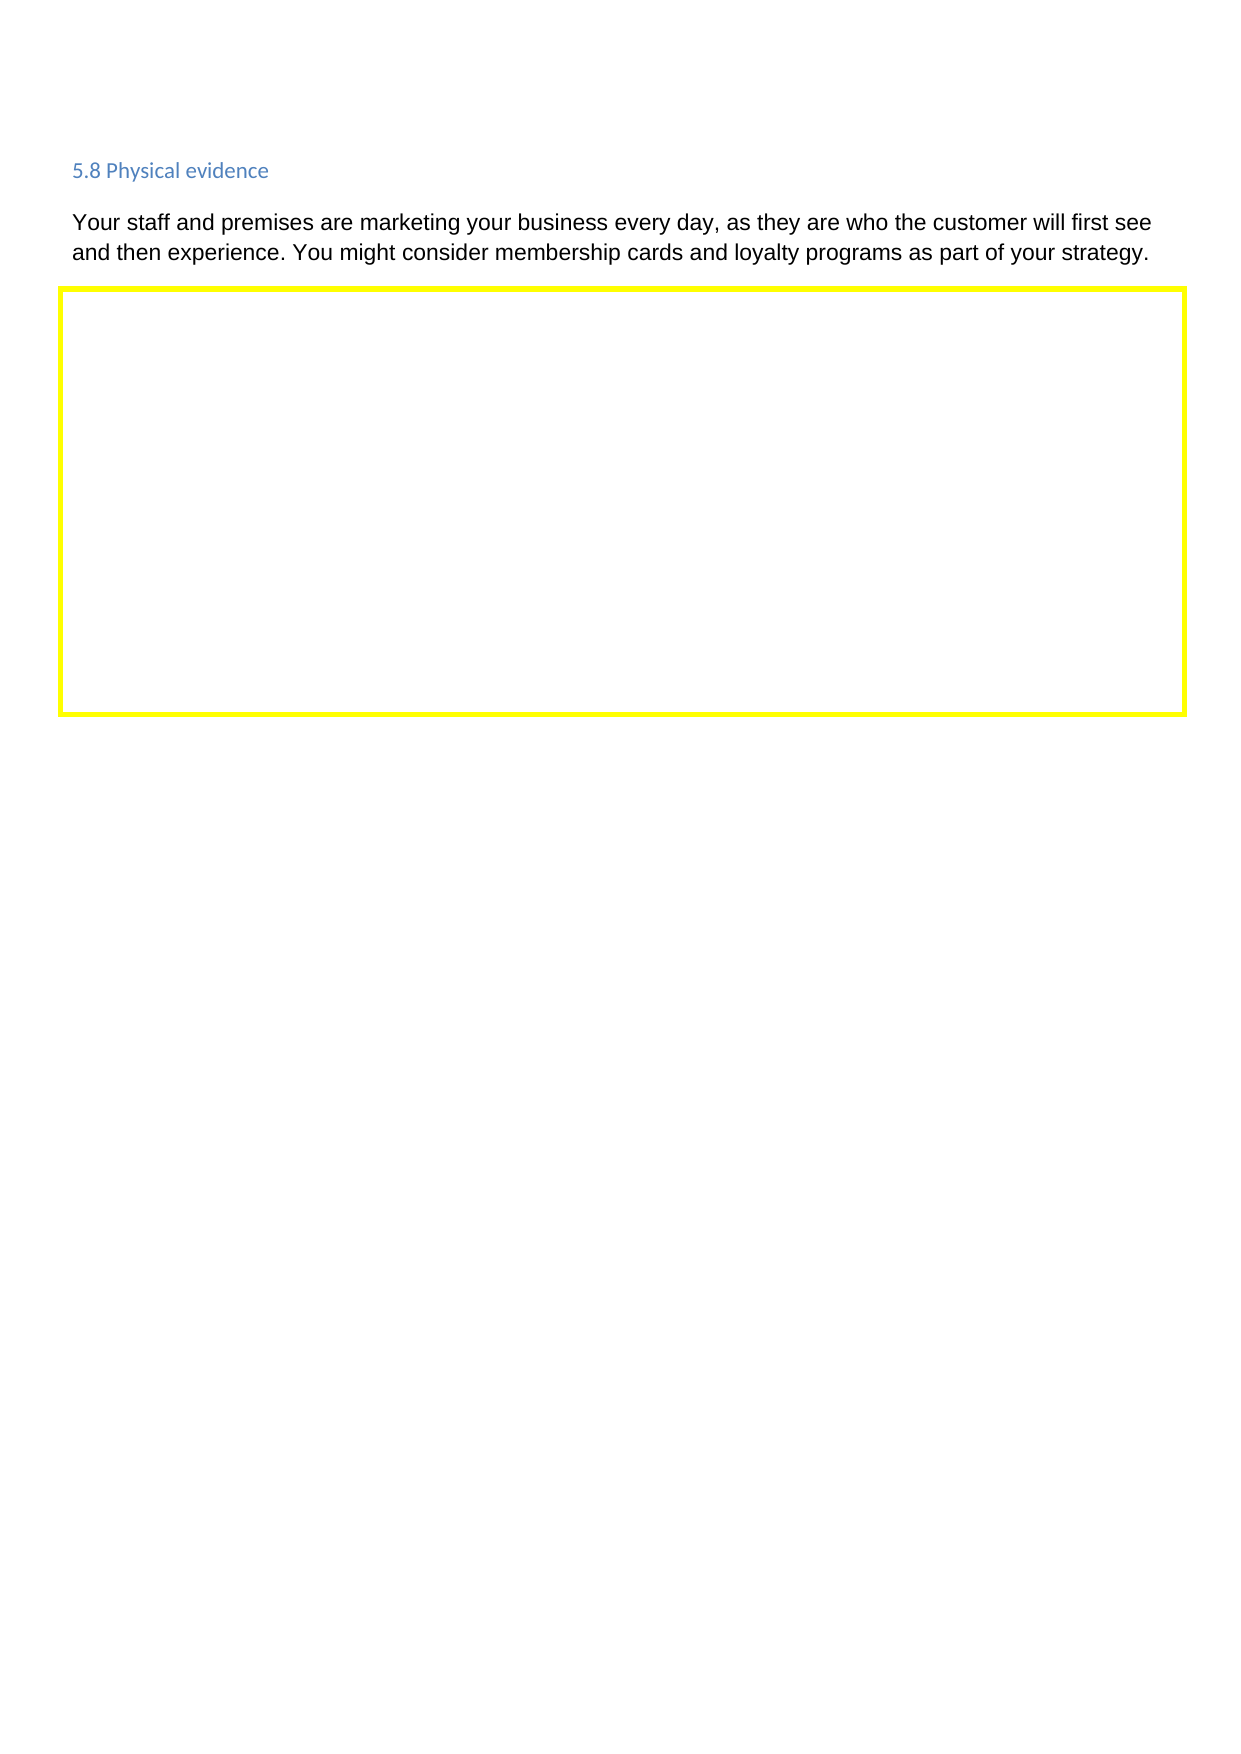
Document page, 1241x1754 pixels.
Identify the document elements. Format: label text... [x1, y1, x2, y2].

table_cell [63, 292, 1182, 712]
table_header 5.8 Physical evidence Your staff and premises are marketing your business every day, as they are who the customer will first see and then experience. You might consider membership cards and loyalty programs as part of your strategy. [61, 156, 1184, 286]
